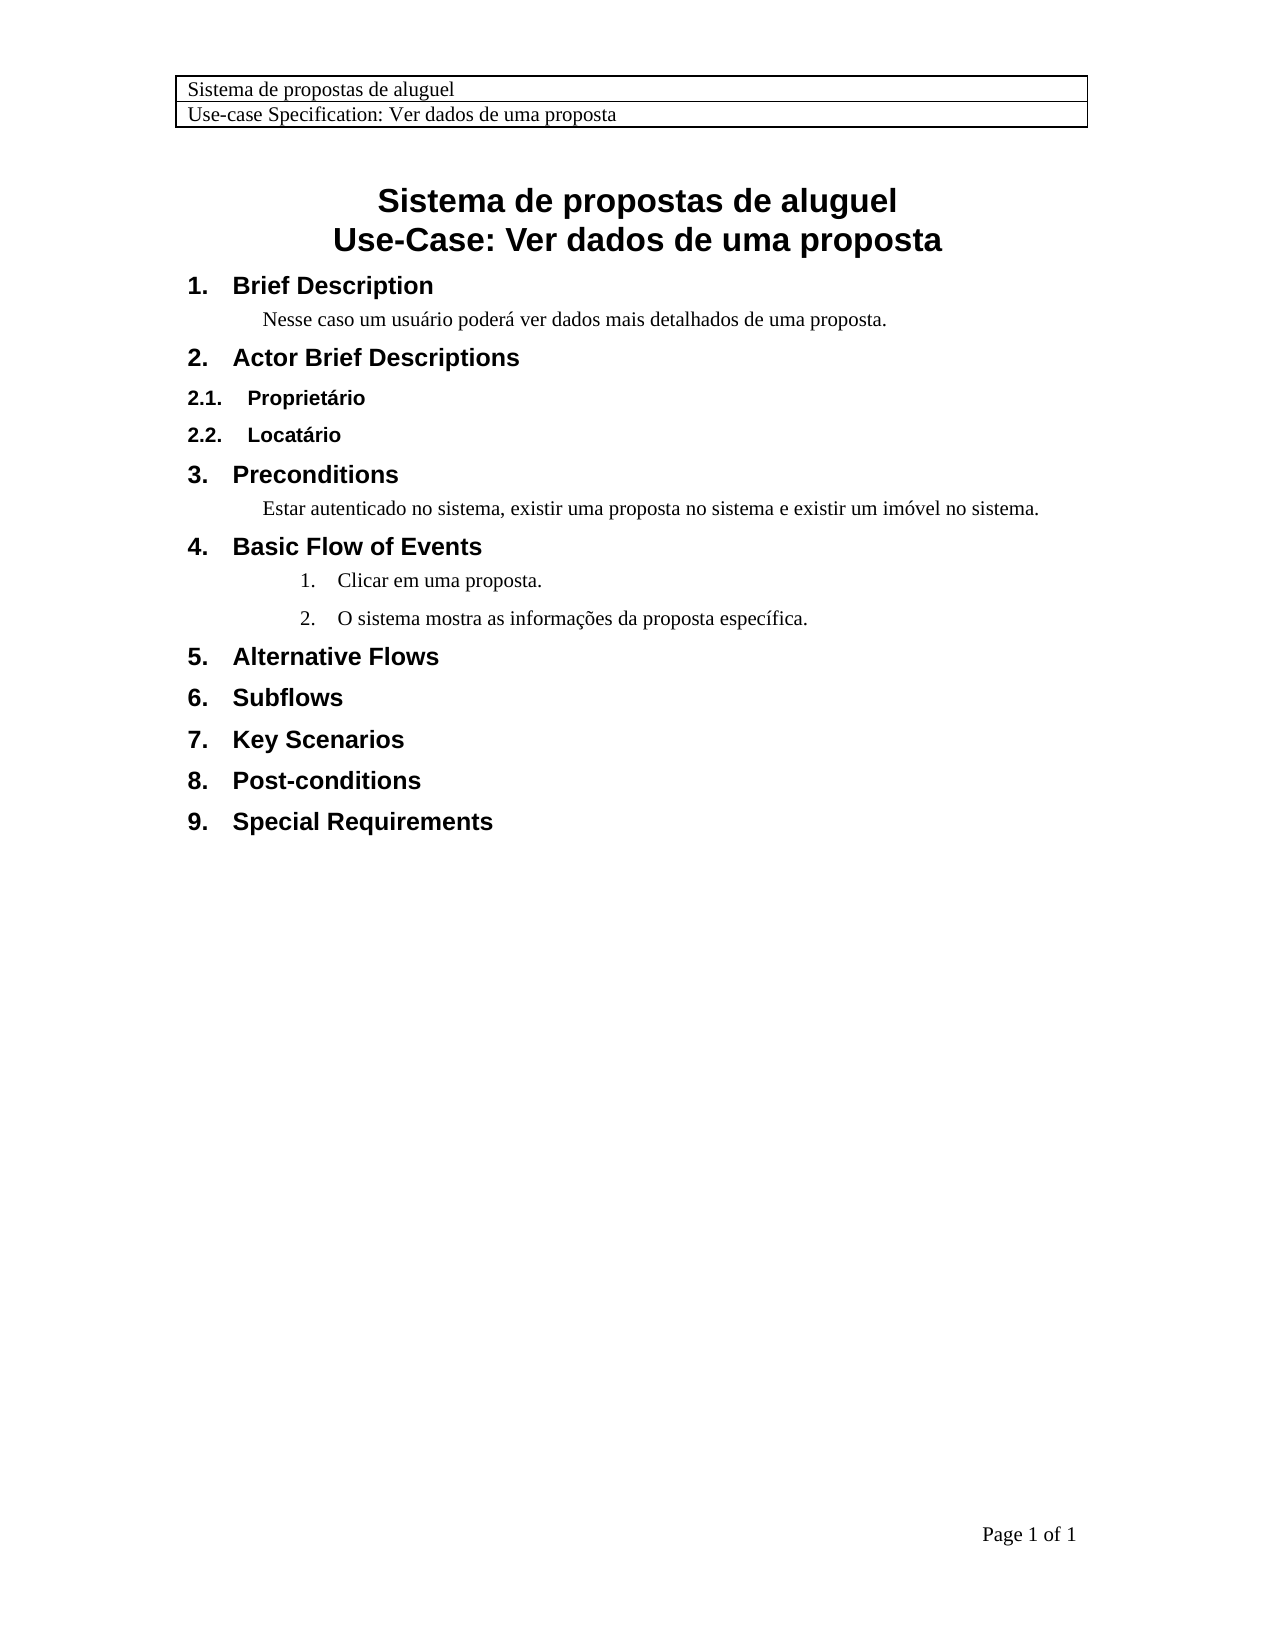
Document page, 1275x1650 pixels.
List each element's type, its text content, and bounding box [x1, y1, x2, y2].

text Estar autenticado no sistema, existir uma proposta no sistema e existir um imóvel no sistema. [262, 495, 1087, 520]
subtitle Post-conditions [187, 766, 1087, 795]
subtitle Actor Brief Descriptions [187, 343, 1087, 372]
list O sistema mostra as informações da proposta específica. [300, 605, 1087, 630]
subtitle Alternative Flows [187, 642, 1087, 671]
subtitle Proprietário [187, 385, 1087, 410]
subtitle Key Scenarios [187, 725, 1087, 753]
subtitle Basic Flow of Events [187, 532, 1087, 561]
subtitle Sistema de propostas de aluguel Use-Case: Ver dados de uma proposta [187, 182, 1087, 258]
subtitle Subflows [187, 683, 1087, 712]
text Nesse caso um usuário poderá ver dados mais detalhados de uma proposta. [262, 306, 1087, 331]
subtitle Preconditions [187, 460, 1087, 488]
subtitle Locatário [187, 422, 1087, 447]
list Clicar em uma proposta. [300, 567, 1087, 592]
subtitle Brief Description [187, 271, 1087, 300]
subtitle Special Requirements [187, 807, 1087, 836]
